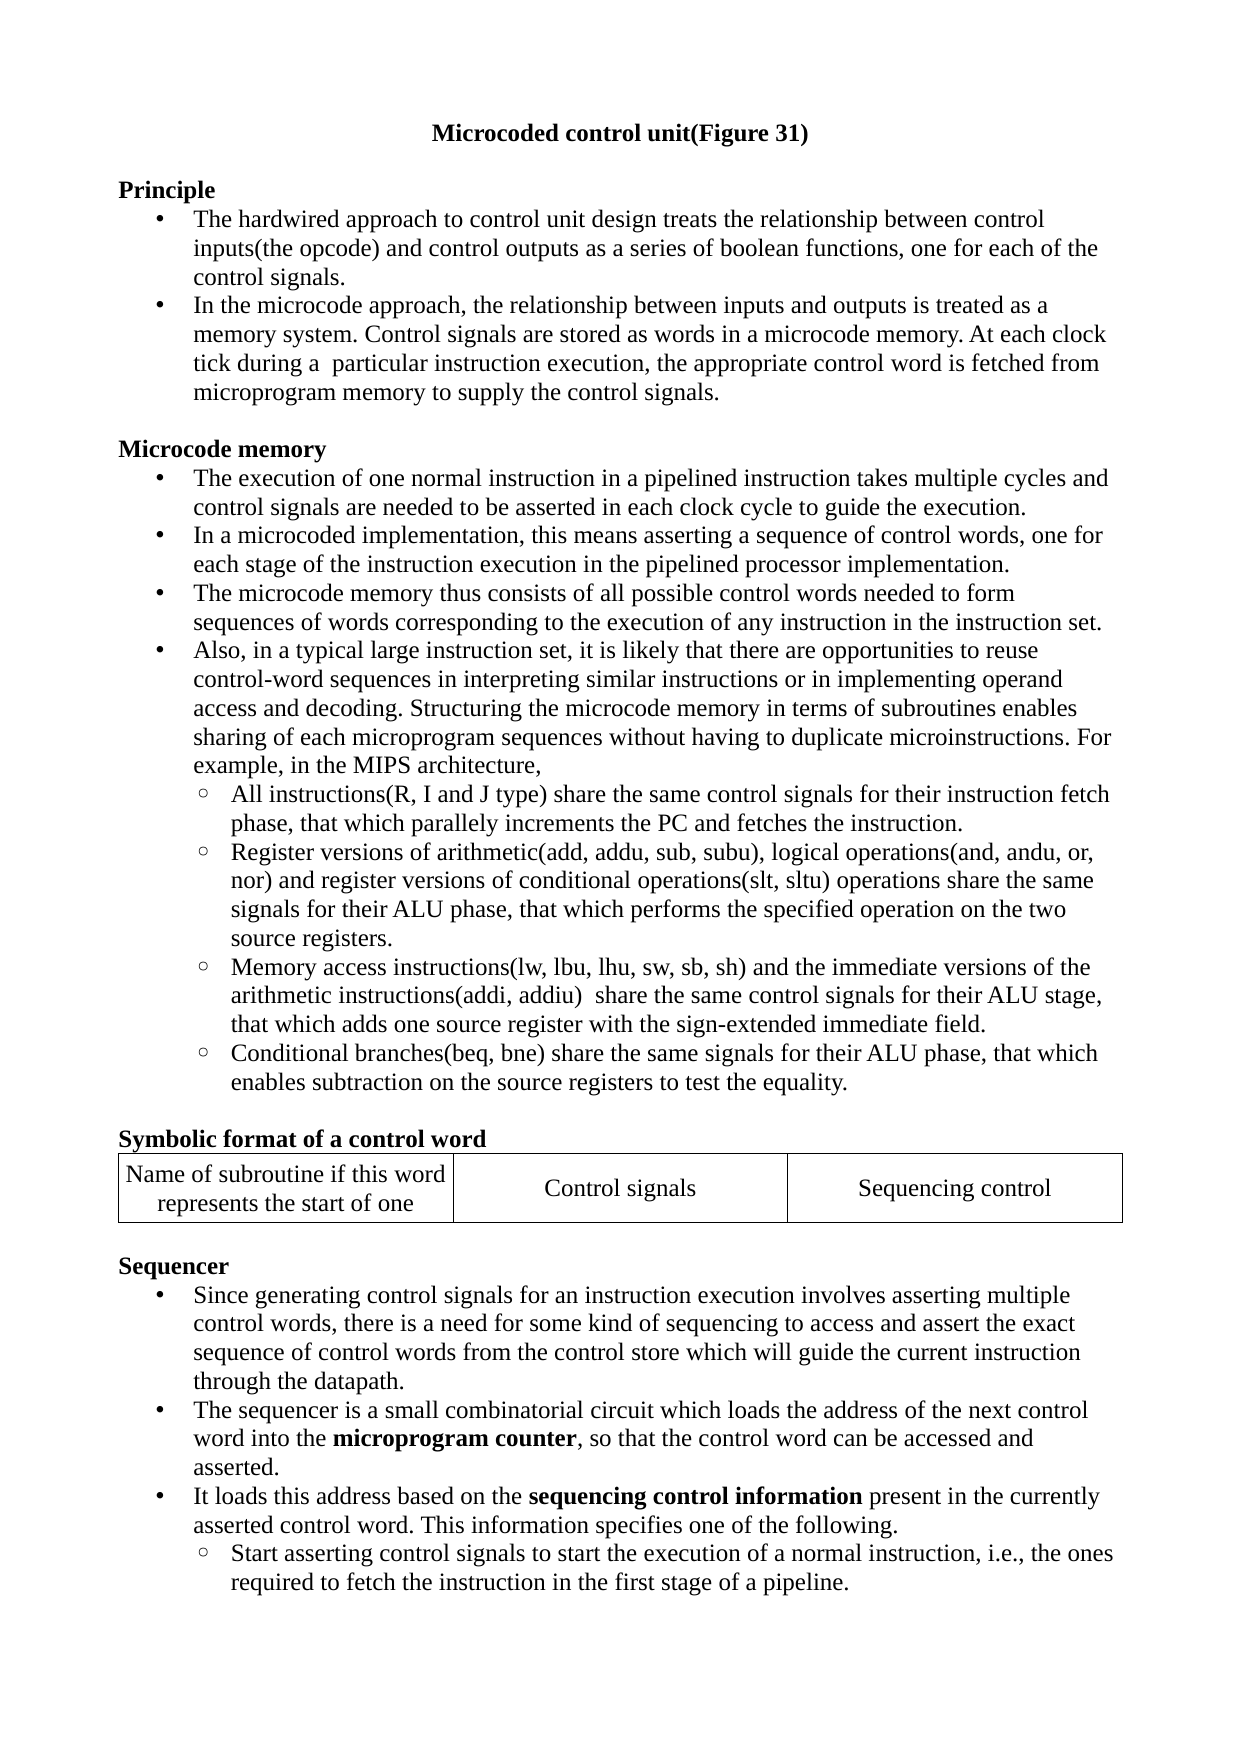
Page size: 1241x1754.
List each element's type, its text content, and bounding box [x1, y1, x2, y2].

list Register versions of arithmetic(add, addu, sub, subu), logical operations(and, andu, or, nor) and register versions of conditional operations(slt, sltu) operations share the same signals for their ALU phase, that which performs the specified operation on the two source registers. [193, 837, 1122, 952]
table_header Name of subroutine if this word represents the start of one [119, 1154, 453, 1222]
list Memory access instructions(lw, lbu, lhu, sw, sb, sh) and the immediate versions of the arithmetic instructions(addi, addiu) share the same control signals for their ALU stage, that which adds one source register with the sign-extended immediate field. [193, 952, 1122, 1038]
text Microcoded control unit(Figure 31) [118, 118, 1122, 147]
list Start asserting control signals to start the execution of a normal instruction, i.e., the ones required to fetch the instruction in the first stage of a pipeline. [193, 1538, 1122, 1596]
table_header Sequencing control [788, 1154, 1122, 1222]
list It loads this address based on the sequencing control information present in the currently asserted control word. This information specifies one of the following. [156, 1481, 1122, 1538]
list The sequencer is a small combinatorial circuit which loads the address of the next control word into the microprogram counter, so that the control word can be accessed and asserted. [156, 1395, 1122, 1481]
text Microcode memory [118, 434, 1122, 463]
text Symbolic format of a control word [118, 1124, 1122, 1153]
text Principle [118, 176, 1122, 204]
table_header Control signals [454, 1154, 787, 1222]
list In a microcoded implementation, this means asserting a sequence of control words, one for each stage of the instruction execution in the pipelined processor implementation. [156, 521, 1122, 578]
list Since generating control signals for an instruction execution involves asserting multiple control words, there is a need for some kind of sequencing to access and assert the exact sequence of control words from the control store which will guide the current instruction through the datapath. [156, 1280, 1122, 1395]
list Conditional branches(beq, bne) share the same signals for their ALU phase, that which enables subtraction on the source registers to test the equality. [193, 1038, 1122, 1096]
list All instructions(R, I and J type) share the same control signals for their instruction fetch phase, that which parallely increments the PC and fetches the instruction. [193, 779, 1122, 837]
list Also, in a typical large instruction set, it is likely that there are opportunities to reuse control-word sequences in interpreting similar instructions or in implementing operand access and decoding. Structuring the microcode memory in terms of subroutines enables sharing of each microprogram sequences without having to duplicate microinstructions. For example, in the MIPS architecture, [156, 636, 1122, 779]
text Sequencer [118, 1251, 1122, 1280]
list In the microcode approach, the relationship between inputs and outputs is treated as a memory system. Control signals are stored as words in a microcode memory. At each clock tick during a particular instruction execution, the appropriate control word is fetched from microprogram memory to supply the control signals. [156, 291, 1122, 406]
list The execution of one normal instruction in a pipelined instruction takes multiple cycles and control signals are needed to be asserted in each clock cycle to guide the execution. [156, 463, 1122, 521]
list The microcode memory thus consists of all possible control words needed to form sequences of words corresponding to the execution of any instruction in the instruction set. [156, 578, 1122, 636]
list The hardwired approach to control unit design treats the relationship between control inputs(the opcode) and control outputs as a series of boolean functions, one for each of the control signals. [156, 204, 1122, 291]
